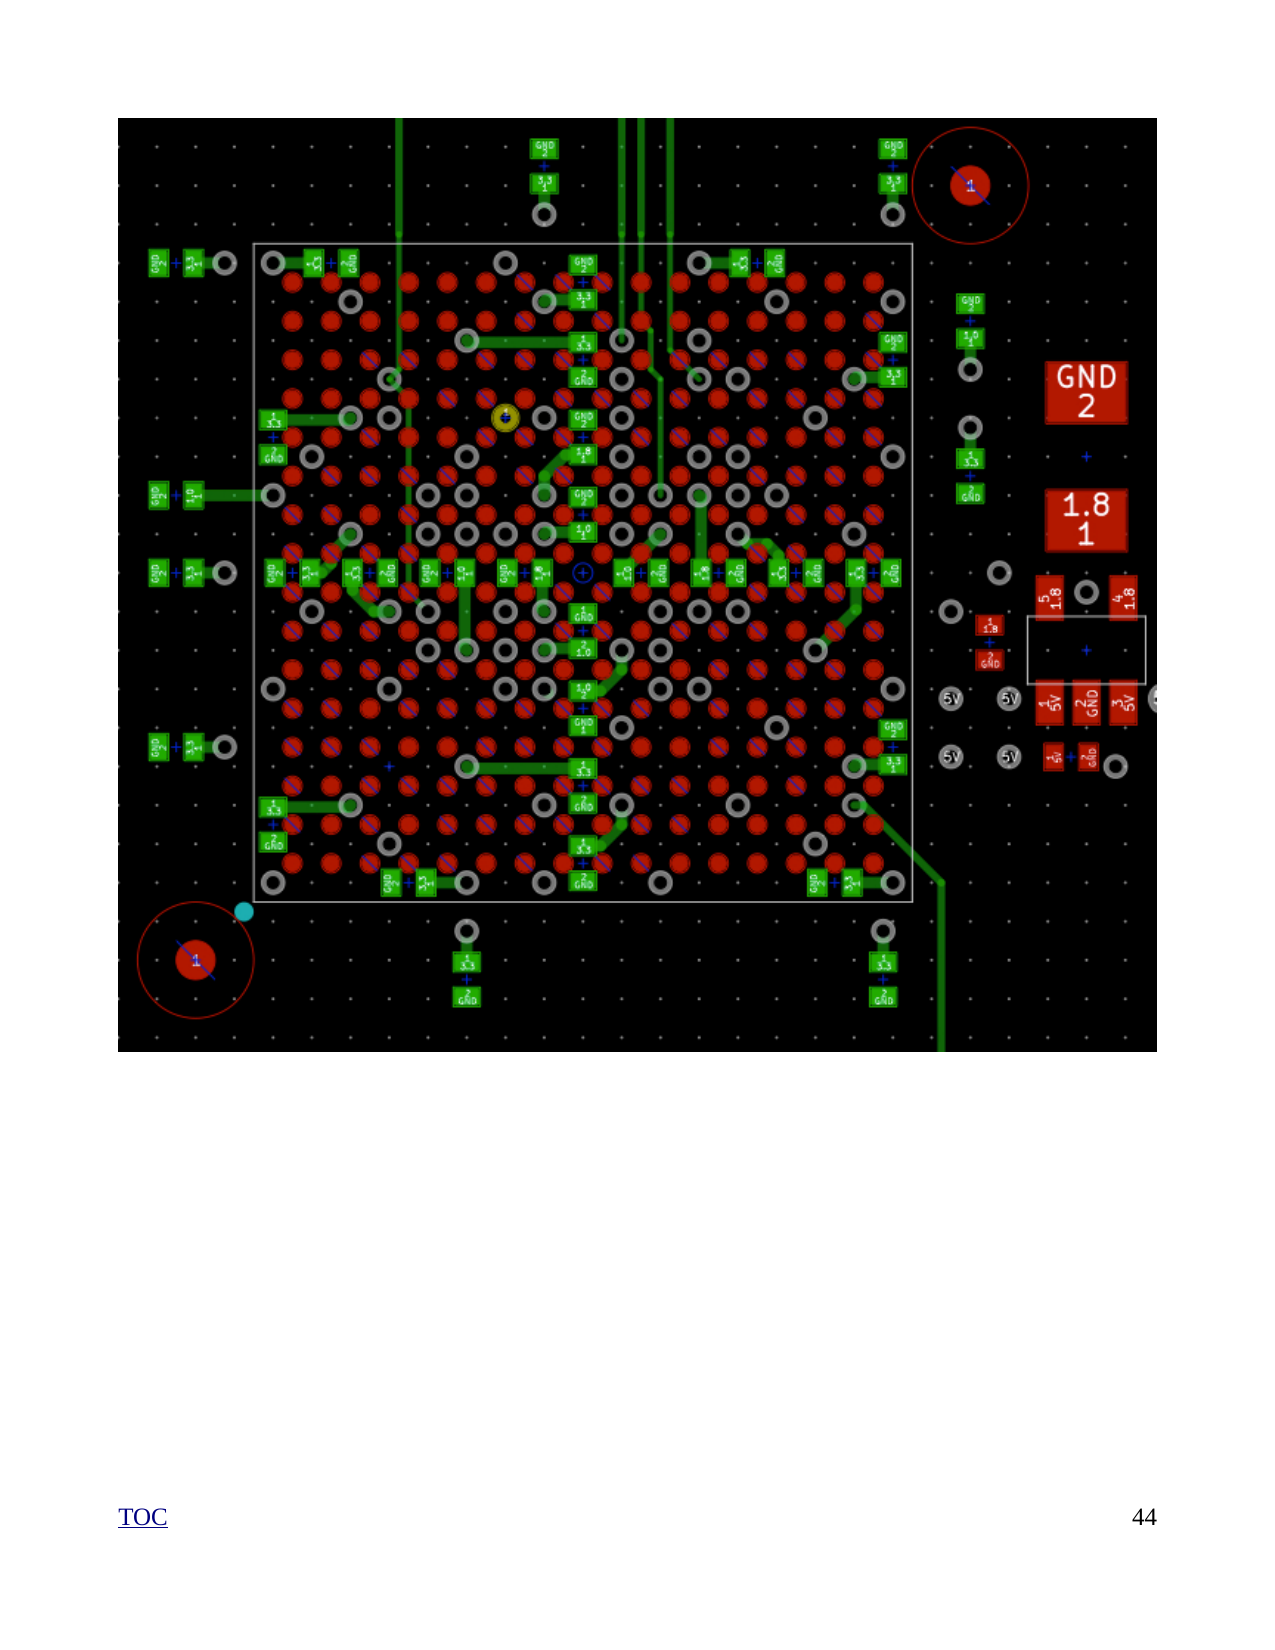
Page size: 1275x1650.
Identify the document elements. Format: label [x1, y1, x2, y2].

picture [118, 118, 1157, 1052]
